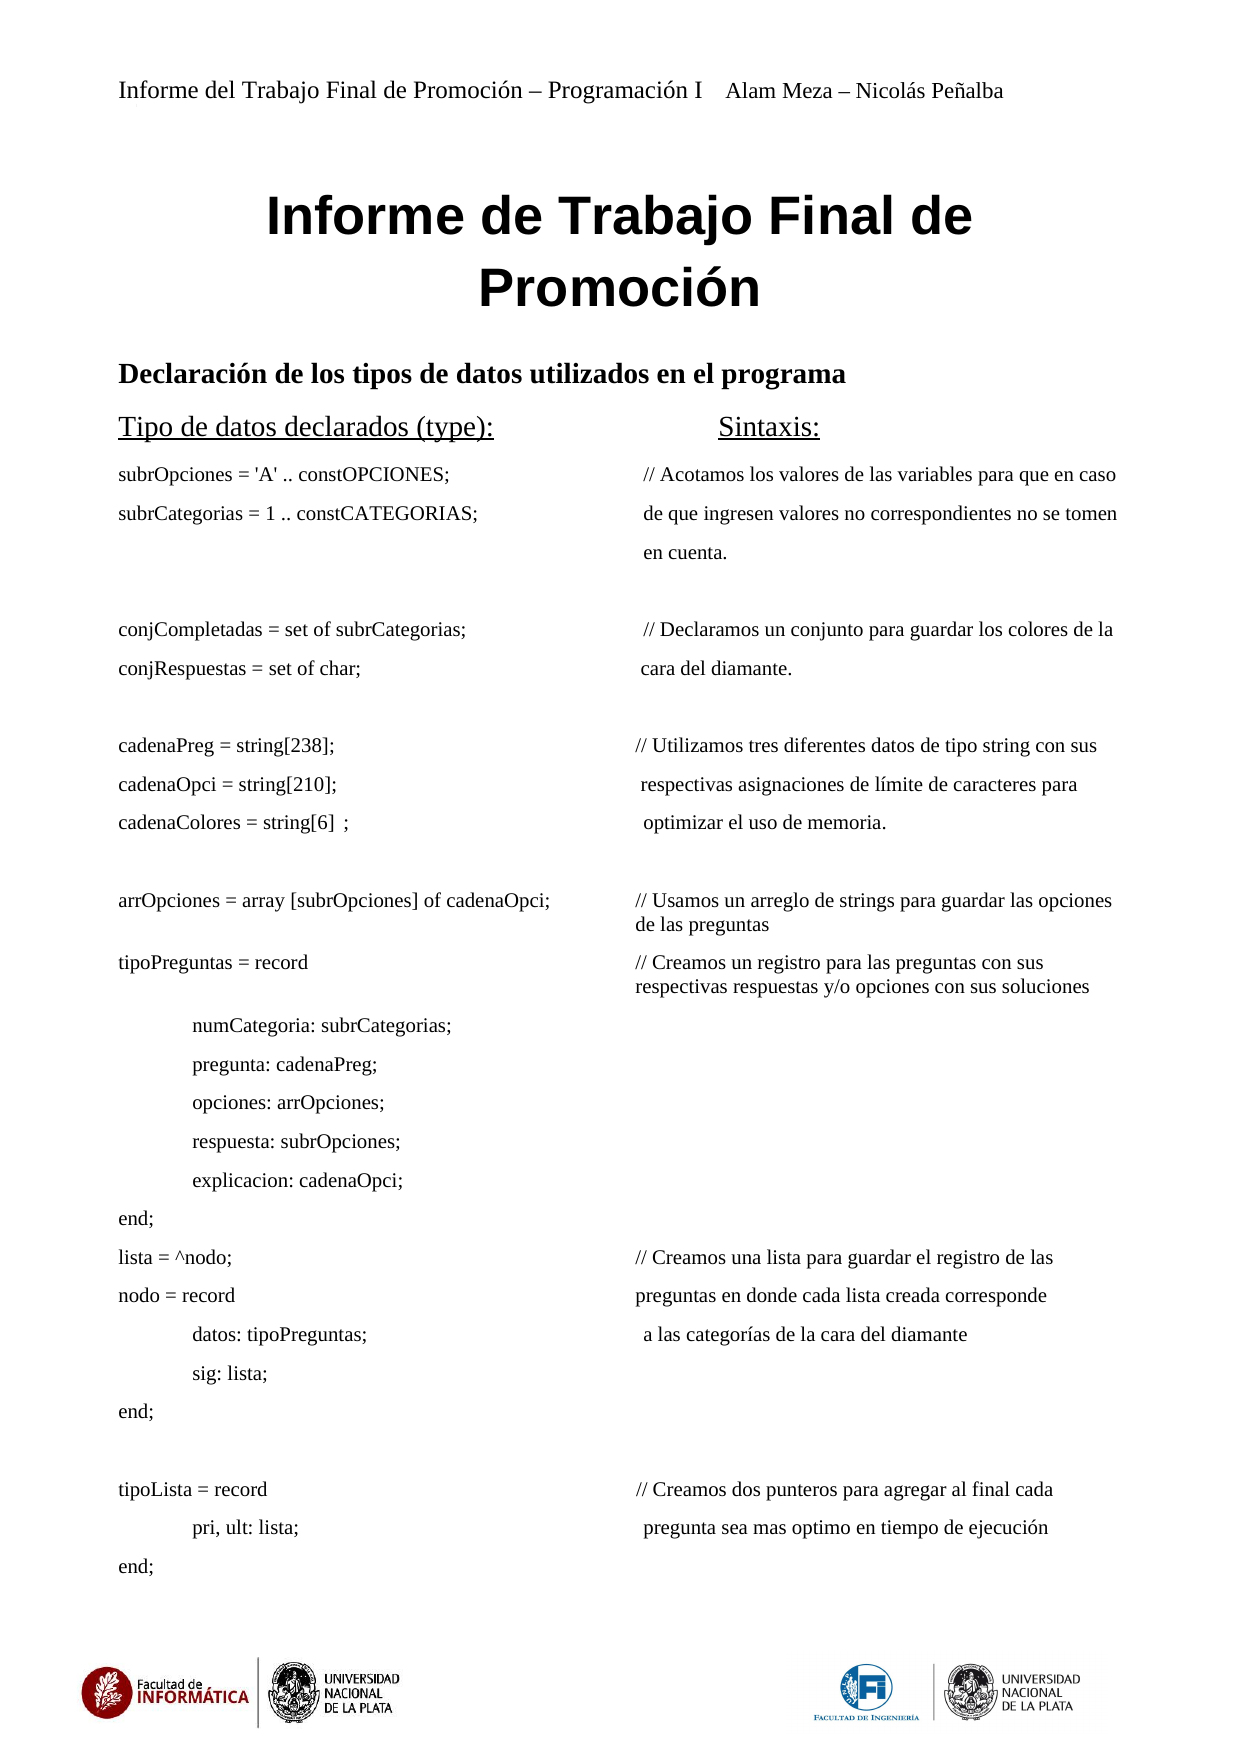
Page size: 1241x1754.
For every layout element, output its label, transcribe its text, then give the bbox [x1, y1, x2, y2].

text subrOpciones = 'A' .. constOPCIONES; // Acotamos los valores de las variables para que en caso [118, 462, 1122, 486]
text datos: tipoPreguntas; a las categorías de la cara del diamante [118, 1322, 1122, 1346]
text numCategoria: subrCategorias; [118, 1013, 1122, 1037]
text sig: lista; [118, 1361, 1122, 1385]
text conjRespuestas = set of char; cara del diamante. [118, 656, 1122, 680]
text lista = ^nodo; // Creamos una lista para guardar el registro de las [118, 1245, 1122, 1269]
text pri, ult: lista; pregunta sea mas optimo en tiempo de ejecución [118, 1515, 1122, 1539]
subtitle Declaración de los tipos de datos utilizados en el programa [118, 356, 1122, 390]
text cadenaOpci = string[210]; respectivas asignaciones de límite de caracteres para [118, 772, 1122, 796]
text arrOpciones = array [subrOpciones] of cadenaOpci; // Usamos un arreglo de strings para guardar las opciones de las preguntas [118, 887, 1122, 936]
text end; [118, 1206, 1122, 1230]
text en cuenta. [118, 540, 1122, 564]
text Tipo de datos declarados (type): Sintaxis: [118, 409, 1122, 443]
text end; [118, 1554, 1122, 1578]
text end; [118, 1399, 1122, 1423]
text respuesta: subrOpciones; [118, 1129, 1122, 1153]
text cadenaColores = string[6] ; optimizar el uso de memoria. [118, 810, 1122, 834]
text tipoPreguntas = record // Creamos un registro para las preguntas con sus respectivas respuestas y/o opciones con sus soluciones [118, 950, 1122, 998]
text conjCompletadas = set of subrCategorias; // Declaramos un conjunto para guardar los colores de la [118, 617, 1122, 641]
title Informe de Trabajo Final de Promoción [118, 184, 1122, 318]
text cadenaPreg = string[238]; // Utilizamos tres diferentes datos de tipo string con sus [118, 733, 1122, 757]
picture [786, 1651, 1108, 1734]
text tipoLista = record // Creamos dos punteros para agregar al final cada [118, 1477, 1122, 1501]
text opciones: arrOpciones; [118, 1090, 1122, 1114]
picture [65, 1651, 522, 1734]
text pregunta: cadenaPreg; [118, 1052, 1122, 1076]
text nodo = record preguntas en donde cada lista creada corresponde [118, 1283, 1122, 1307]
text subrCategorias = 1 .. constCATEGORIAS; de que ingresen valores no correspondientes no se tomen [118, 501, 1122, 525]
text explicacion: cadenaOpci; [118, 1167, 1122, 1192]
